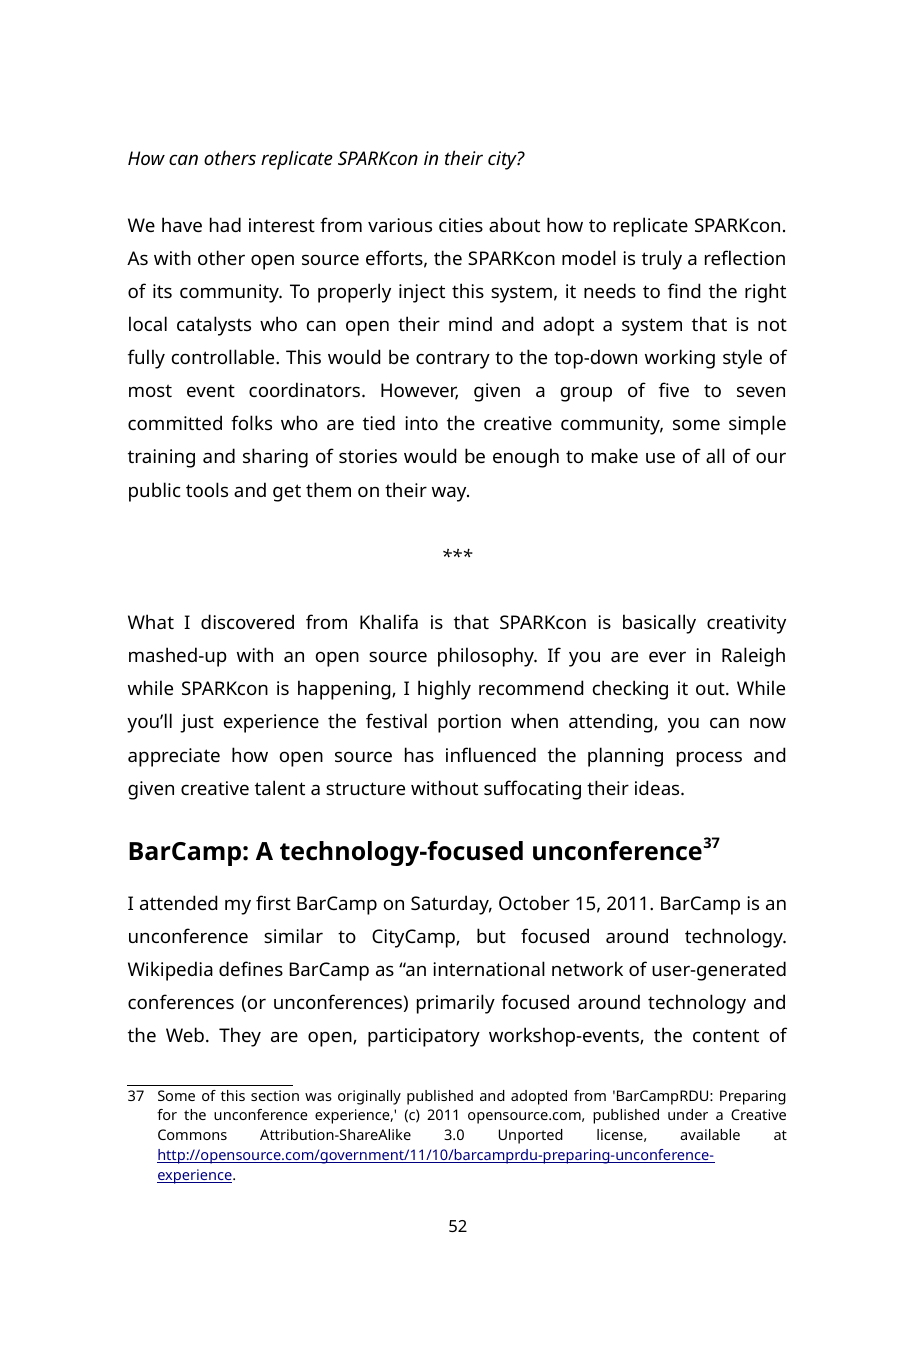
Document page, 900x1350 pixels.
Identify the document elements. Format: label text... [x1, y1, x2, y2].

subtitle BarCamp: A technology-focused unconference [127, 833, 787, 867]
text What I discovered from Khalifa is that SPARKcon is basically creativity mashed-up with an open source philosophy. If you are ever in Raleigh while SPARKcon is happening, I highly recommend checking it out. While you’ll just experience the festival portion when attending, you can now appreciate how open source has influenced the planning process and given creative talent a structure without suffocating their ideas. [127, 609, 787, 801]
text How can others replicate SPARKcon in their city? [127, 146, 787, 171]
text *** [127, 543, 787, 569]
text I attended my first BarCamp on Saturday, October 15, 2011. BarCamp is an unconference similar to CityCamp, but focused around technology. Wikipedia defines BarCamp as “an international network of user-generated conferences (or unconferences) primarily focused around technology and the Web. They are open, participatory workshop-events, the content of [127, 890, 787, 1048]
text Some of this section was originally published and adopted from 'BarCampRDU: Preparing for the unconference experience,' (c) 2011 opensource.com, published under a Creative Commons Attribution-ShareAlike 3.0 Unported license, available at http://opensource.com/government/11/10/barcamprdu-preparing-unconference-experience. [127, 1085, 787, 1185]
text We have had interest from various cities about how to replicate SPARKcon. As with other open source efforts, the SPARKcon model is truly a reflection of its community. To properly inject this system, it needs to find the right local catalysts who can open their mind and adopt a system that is not fully controllable. This would be contrary to the top-down working style of most event coordinators. However, given a group of five to seven committed folks who are tied into the creative community, some simple training and sharing of stories would be enough to make use of all of our public tools and get them on their way. [127, 212, 787, 502]
